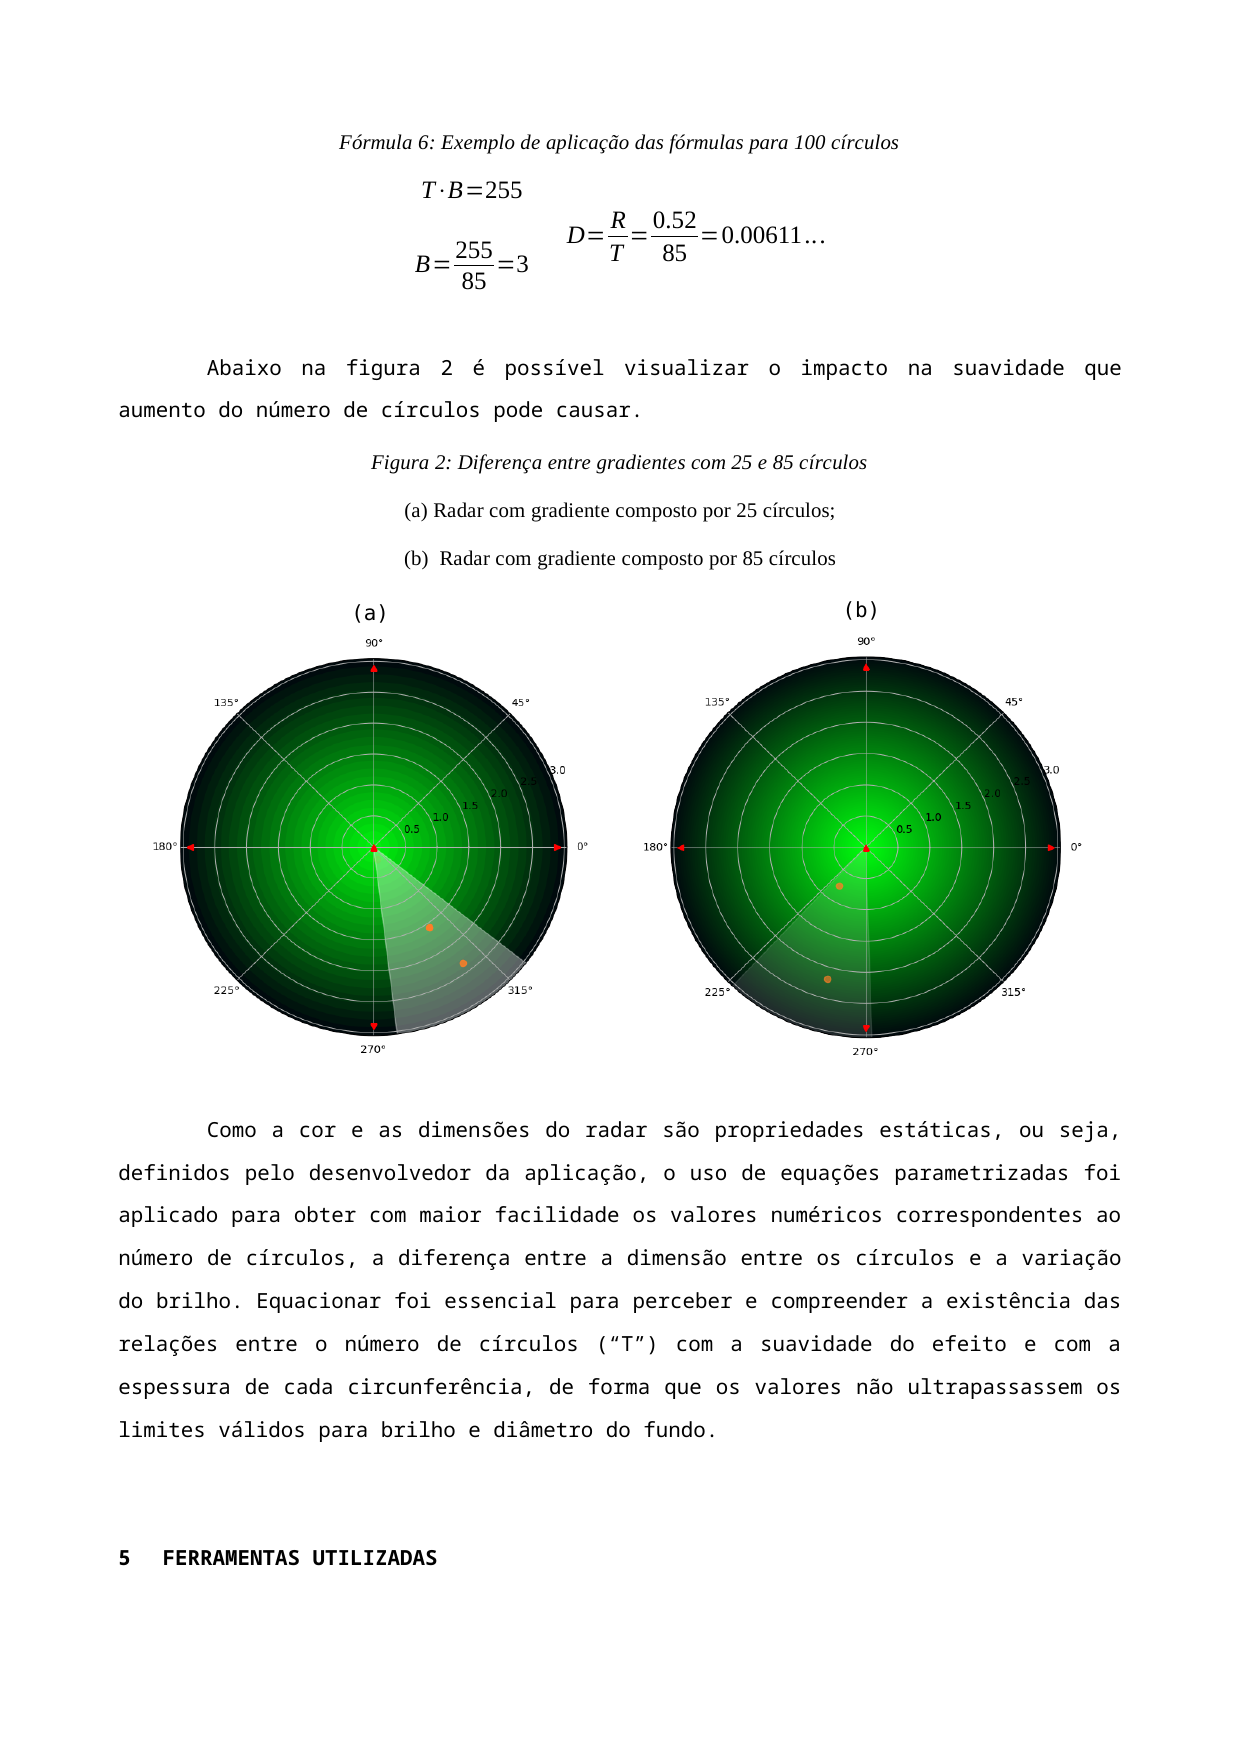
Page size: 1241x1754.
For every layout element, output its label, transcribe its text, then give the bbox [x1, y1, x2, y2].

text Figura 2: Diferença entre gradientes com 25 e 85 círculos [118, 451, 1122, 473]
picture [147, 636, 592, 1054]
text Como a cor e as dimensões do radar são propriedades estáticas, ou seja, definidos pelo desenvolvedor da aplicação, o uso de equações parametrizadas foi aplicado para obter com maior facilidade os valores numéricos correspondentes ao número de círculos, a diferença entre a dimensão entre os círculos e a variação do brilho. Equacionar foi essencial para perceber e compreender a existência das relações entre o número de círculos (“T”) com a suavidade do efeito e com a espessura de cada circunferência, de forma que os valores não ultrapassassem os limites válidos para brilho e diâmetro do fundo. [118, 1115, 1122, 1443]
text (b) Radar com gradiente composto por 85 círculos [118, 547, 1122, 569]
text Abaixo na figura 2 é possível visualizar o impacto na suavidade que aumento do número de círculos pode causar. [118, 352, 1122, 424]
picture [630, 634, 1093, 1055]
text (b) [630, 598, 1092, 622]
text Fórmula 6: Exemplo de aplicação das fórmulas para 100 círculos [148, 131, 1093, 154]
text (a) [148, 601, 592, 625]
text (a) Radar com gradiente composto por 25 círculos; [118, 498, 1122, 522]
subtitle Ferramentas utilizadas [118, 1543, 1122, 1571]
